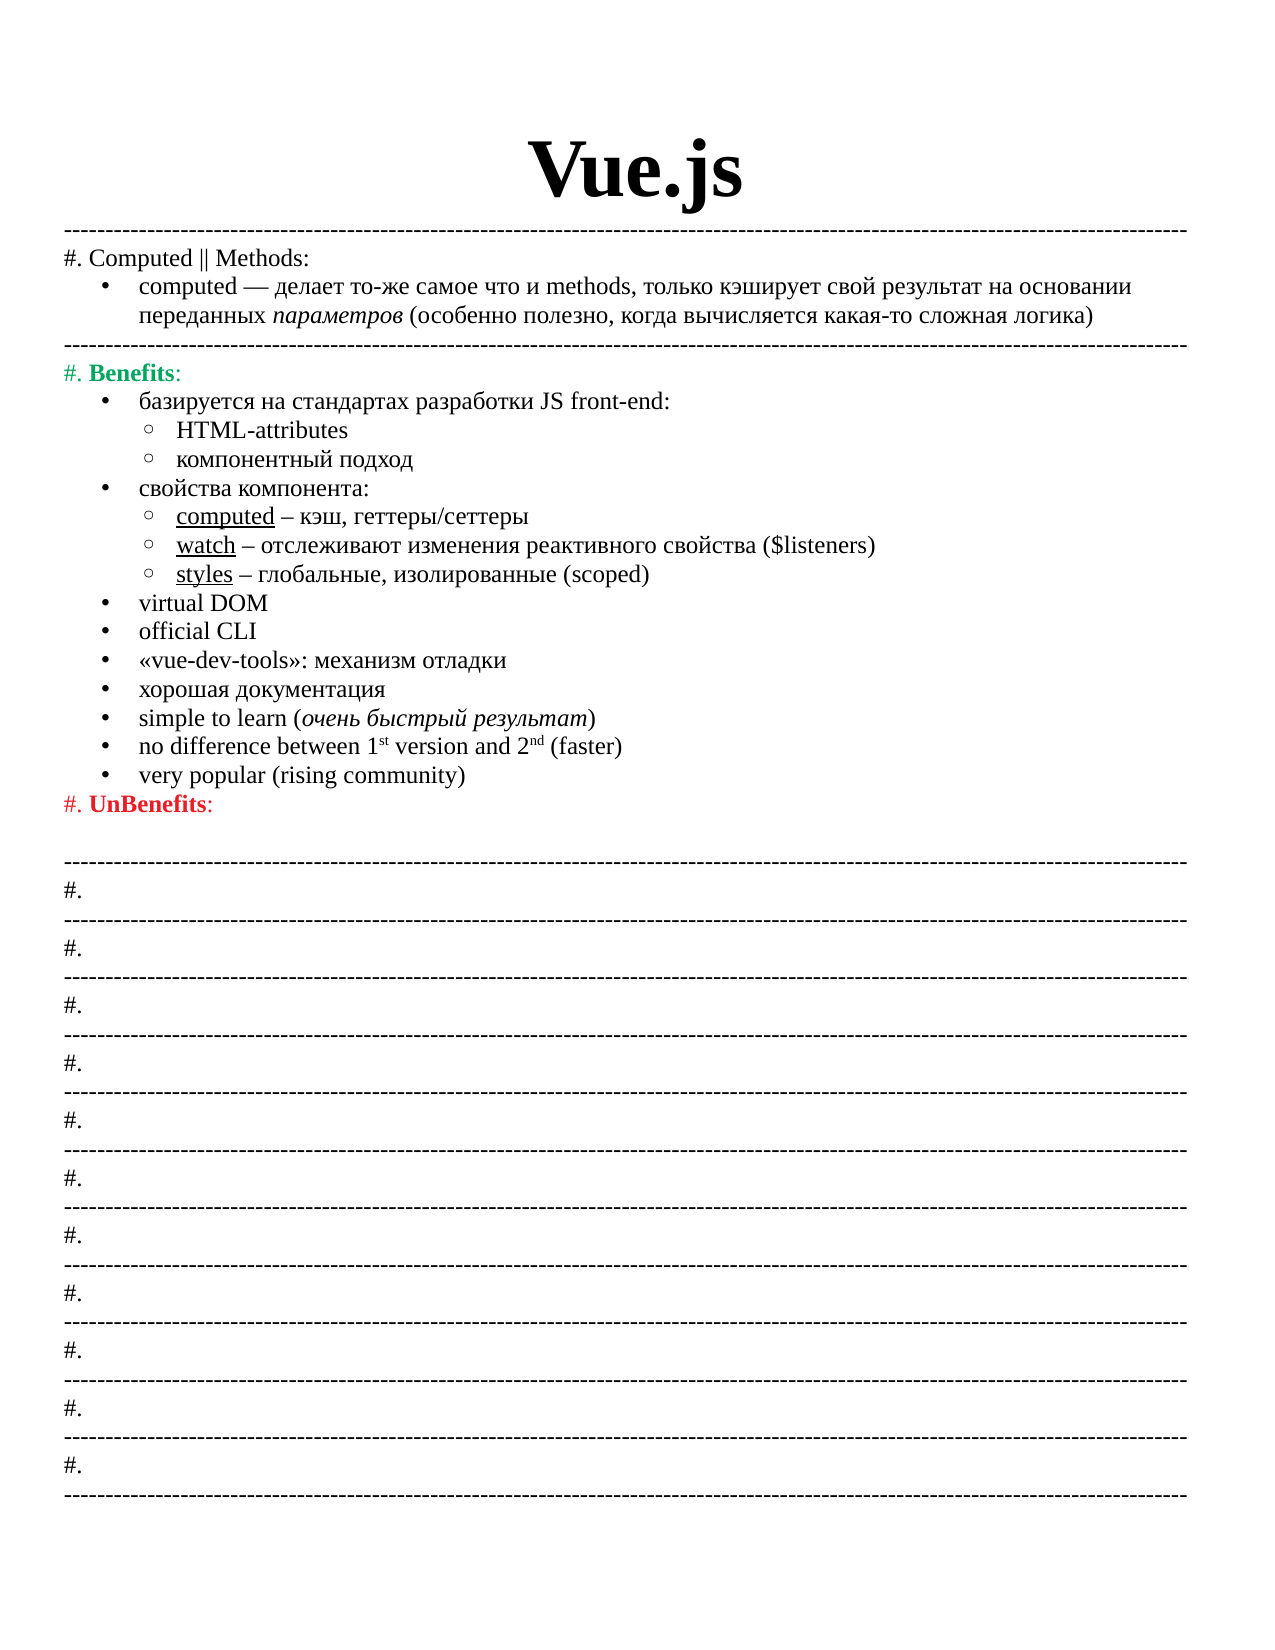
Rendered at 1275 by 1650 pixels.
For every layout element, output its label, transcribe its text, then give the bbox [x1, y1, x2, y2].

text --------------------------------------------------------------------------------------------------------------------------------------- [63, 329, 1207, 358]
text --------------------------------------------------------------------------------------------------------------------------------------- [63, 846, 1207, 875]
text --------------------------------------------------------------------------------------------------------------------------------------- [63, 1191, 1207, 1220]
text #. Benefits: [63, 358, 1207, 386]
text --------------------------------------------------------------------------------------------------------------------------------------- [63, 1421, 1207, 1450]
list watch – отслеживают изменения реактивного свойства ($listeners) [138, 530, 1207, 559]
text --------------------------------------------------------------------------------------------------------------------------------------- [63, 1019, 1207, 1048]
list хорошая документация [101, 674, 1207, 703]
list simple to learn (очень быстрый результат) [101, 703, 1207, 731]
text #. UnBenefits: [63, 789, 1207, 818]
text --------------------------------------------------------------------------------------------------------------------------------------- [63, 1249, 1207, 1278]
text ---------------------------------------------------------------------------------------------------------------------------------------#. Computed || Methods: [63, 214, 1207, 271]
text --------------------------------------------------------------------------------------------------------------------------------------- [63, 1134, 1207, 1163]
list «vue-dev-tools»: механизм отладки [101, 645, 1207, 674]
text #. [63, 933, 1207, 961]
list computed – кэш, геттеры/сеттеры [138, 501, 1207, 530]
list no difference between 1st version and 2nd (faster) [101, 731, 1207, 760]
text #. [63, 875, 1207, 904]
text --------------------------------------------------------------------------------------------------------------------------------------- [63, 904, 1207, 933]
text #. [63, 1335, 1207, 1364]
list компонентный подход [138, 444, 1207, 473]
text #. [63, 1393, 1207, 1421]
text --------------------------------------------------------------------------------------------------------------------------------------- [63, 961, 1207, 990]
text #. [63, 1163, 1207, 1191]
text --------------------------------------------------------------------------------------------------------------------------------------- [63, 1364, 1207, 1393]
text #. [63, 1450, 1207, 1479]
list computed — делает то-же самое что и methods, только кэширует свой результат на основании переданных параметров (особенно полезно, когда вычисляется какая-то сложная логика) [101, 271, 1207, 329]
list very popular (rising community) [101, 760, 1207, 789]
text #. [63, 1278, 1207, 1306]
list styles – глобальные, изолированные (scoped) [138, 559, 1207, 588]
text --------------------------------------------------------------------------------------------------------------------------------------- [63, 1306, 1207, 1335]
text #. [63, 1048, 1207, 1076]
text #. [63, 1105, 1207, 1134]
text #. [63, 1220, 1207, 1249]
list свойства компонента: [101, 473, 1207, 501]
list official CLI [101, 616, 1207, 645]
list virtual DOM [101, 588, 1207, 616]
text #. [63, 990, 1207, 1019]
text --------------------------------------------------------------------------------------------------------------------------------------- [63, 1076, 1207, 1105]
text Vue.js [63, 118, 1207, 214]
list базируется на стандартах разработки JS front-end: [101, 386, 1207, 415]
list HTML-attributes [138, 415, 1207, 444]
text --------------------------------------------------------------------------------------------------------------------------------------- [63, 1479, 1207, 1508]
